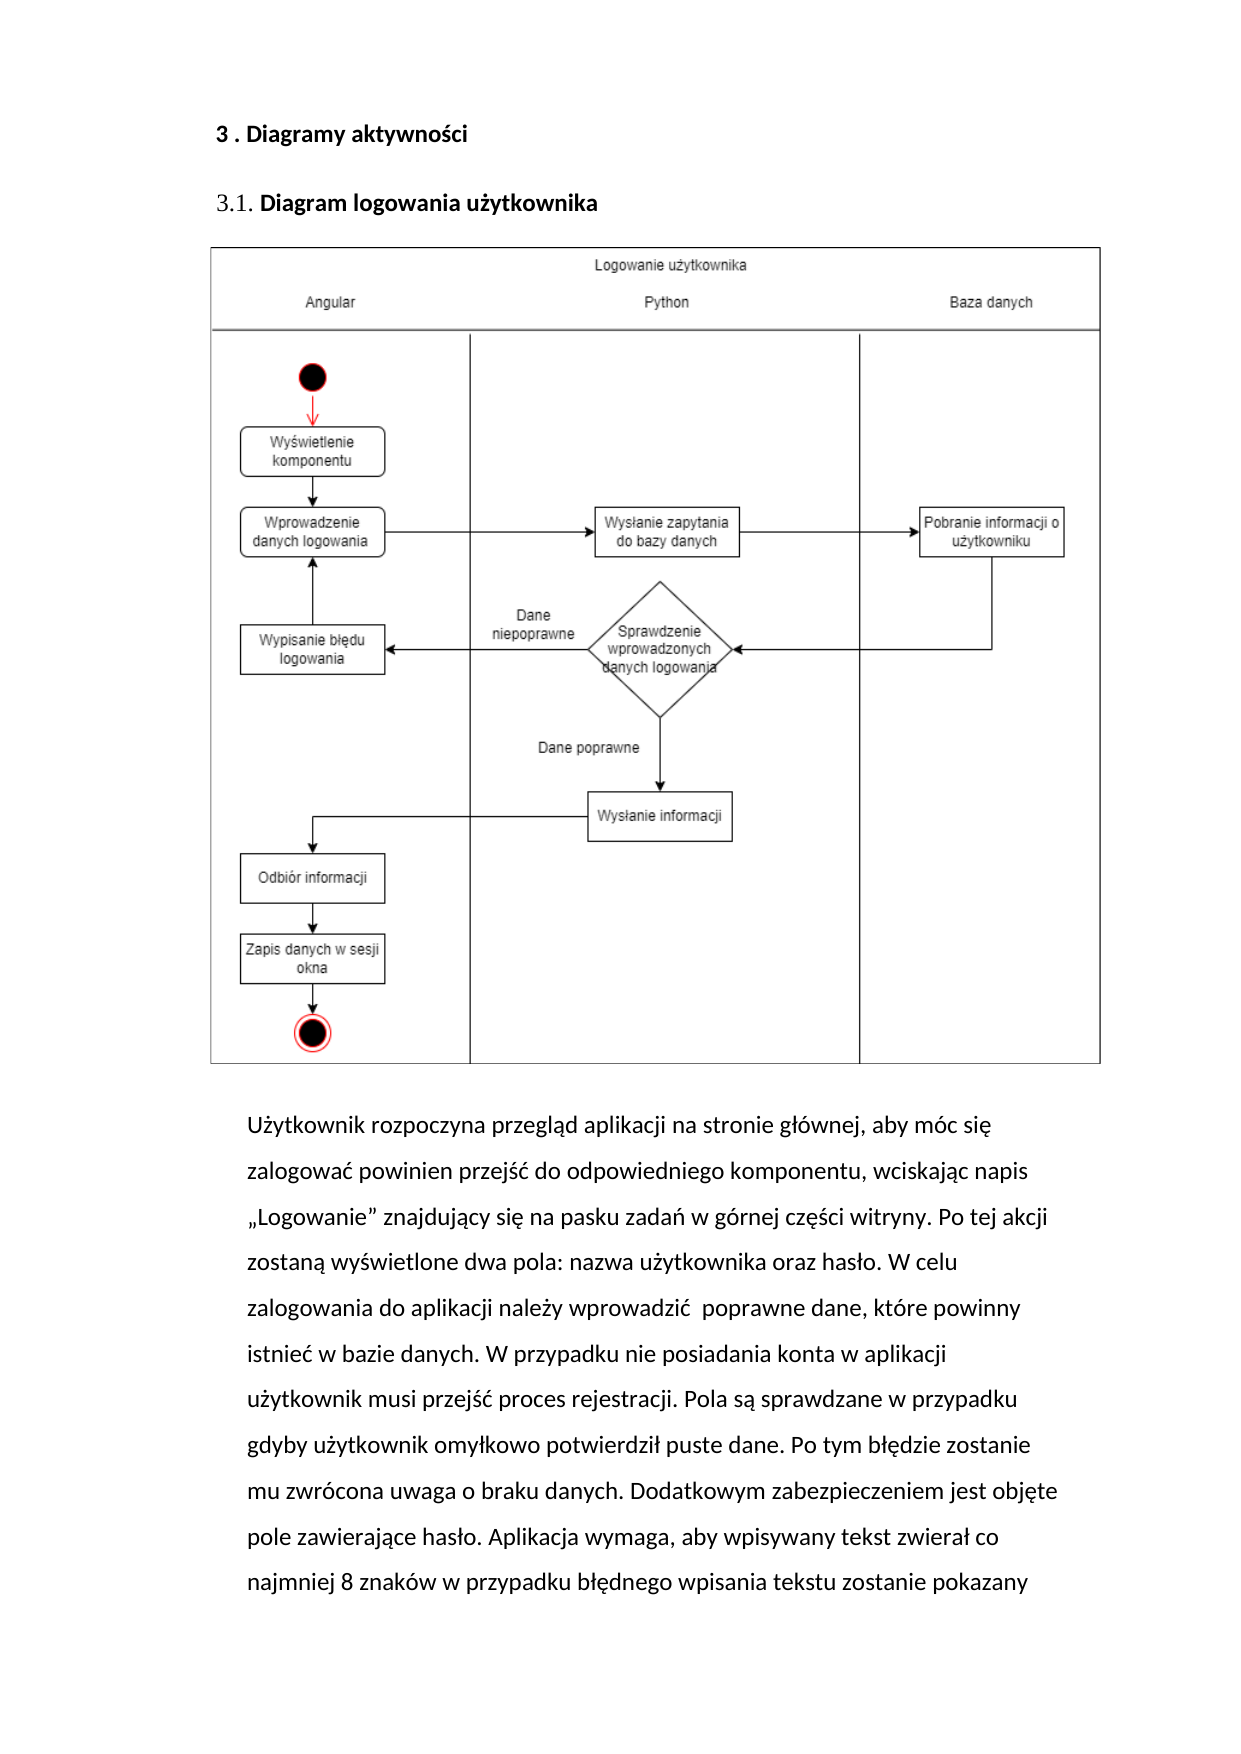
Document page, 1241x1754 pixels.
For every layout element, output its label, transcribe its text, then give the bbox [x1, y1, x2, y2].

list Diagram logowania użytkownika [209, 187, 1102, 247]
list Użytkownik rozpoczyna przegląd aplikacji na stronie głównej, aby móc się zalogować powinien przejść do odpowiedniego komponentu, wciskając napis „Logowanie” znajdujący się na pasku zadań w górnej części witryny. Po tej akcji zostaną wyświetlone dwa pola: nazwa użytkownika oraz hasło. W celu zalogowania do aplikacji należy wprowadzić poprawne dane, które powinny istnieć w bazie danych. W przypadku nie posiadania konta w aplikacji użytkownik musi przejść proces rejestracji. Pola są sprawdzane w przypadku gdyby użytkownik omyłkowo potwierdził puste dane. Po tym błędzie zostanie mu zwrócona uwaga o braku danych. Dodatkowym zabezpieczeniem jest objęte pole zawierające hasło. Aplikacja wymaga, aby wpisywany tekst zwierał co najmniej 8 znaków w przypadku błędnego wpisania tekstu zostanie pokazany [210, 1064, 1065, 1597]
list Diagramy aktywności [210, 118, 1065, 149]
